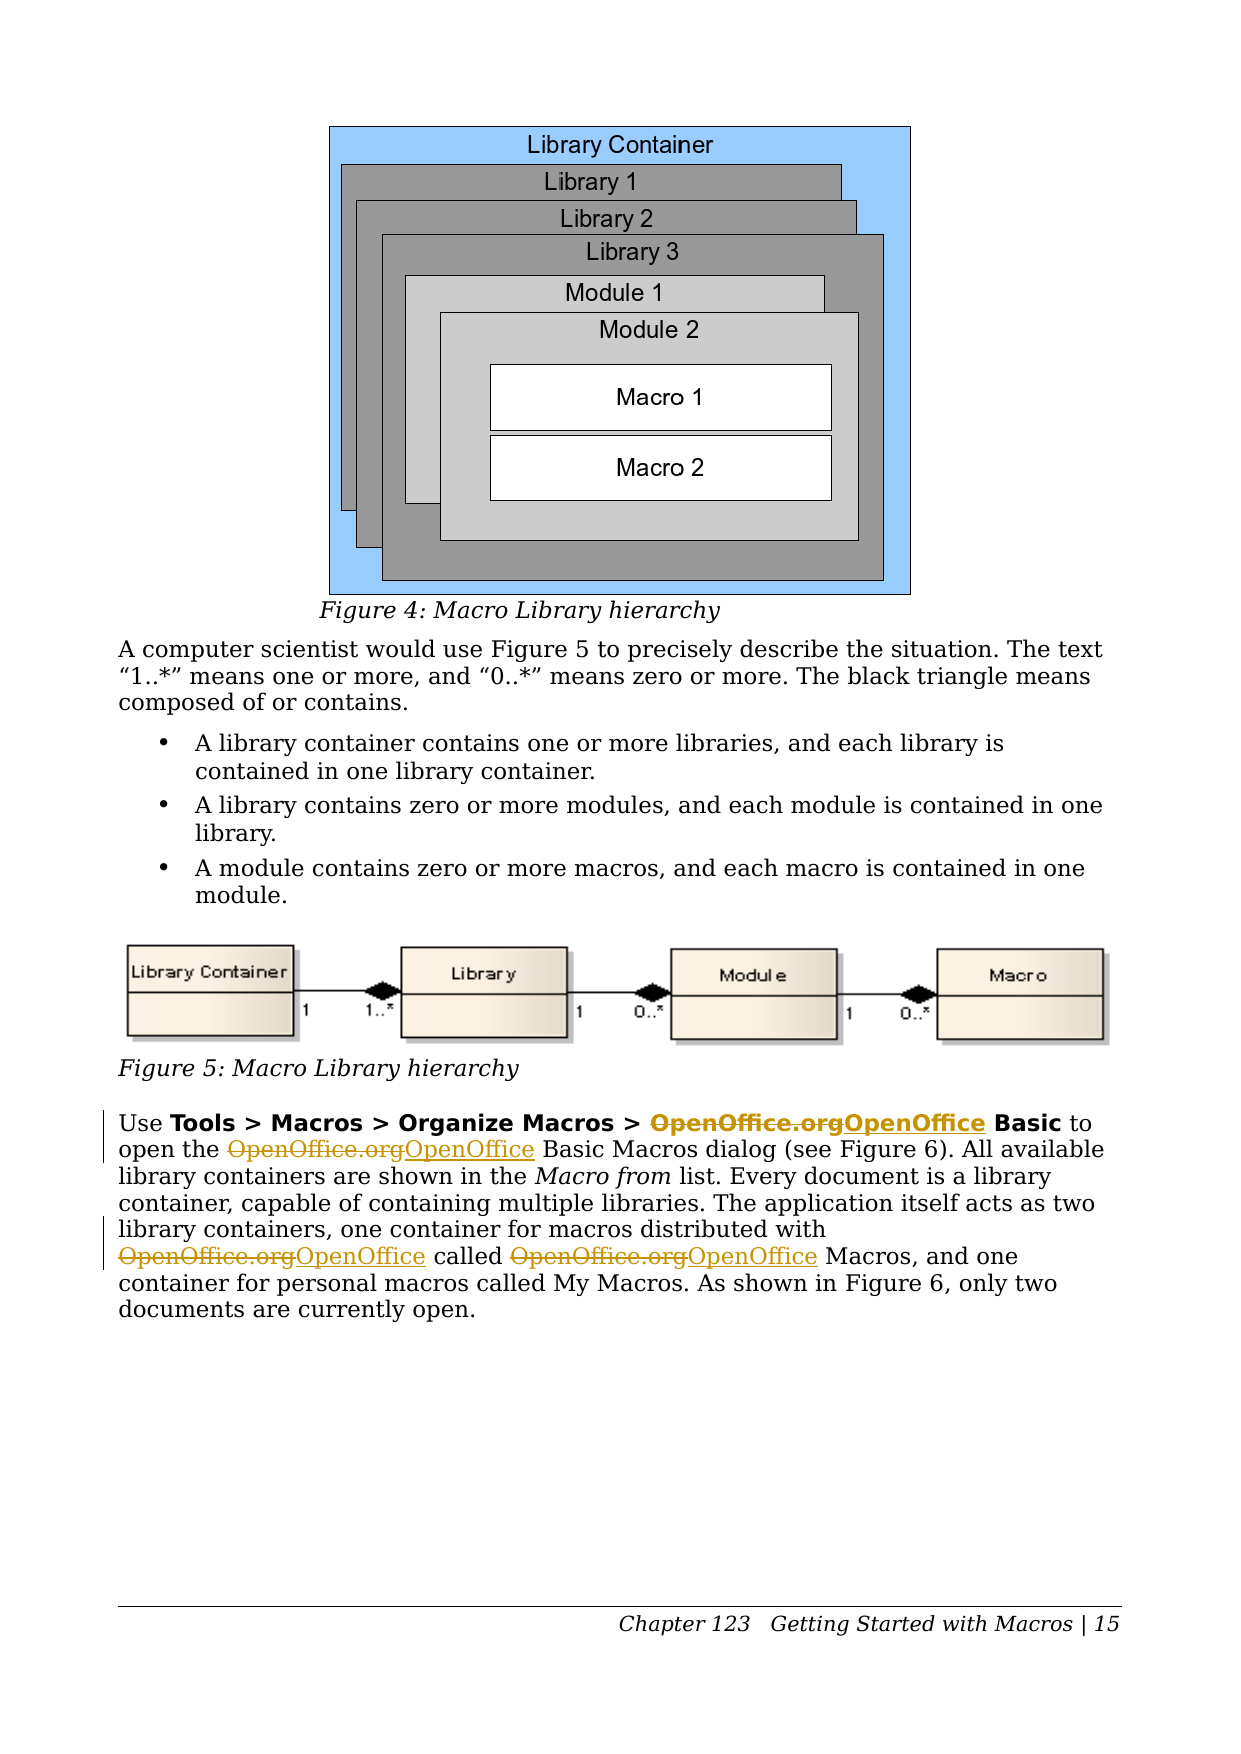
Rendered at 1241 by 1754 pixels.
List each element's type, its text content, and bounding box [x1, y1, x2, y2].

picture [118, 933, 1123, 1056]
picture [319, 118, 922, 597]
text A computer scientist would use Figure 5 to precisely describe the situation. The text “1..*” means one or more, and “0..*” means zero or more. The black triangle means composed of or contains. [118, 636, 1122, 716]
text Use Tools > Macros > Organize Macros > OpenOffice Basic to open the OpenOffice Basic Macros dialog (see Figure 6). All available library containers are shown in the Macro from list. Every document is a library container, capable of containing multiple libraries. The application itself acts as two library containers, one container for macros distributed with OpenOffice called OpenOffice Macros, and one container for personal macros called My Macros. As shown in Figure 6, only two documents are currently open. [118, 1110, 1122, 1323]
list A library contains zero or more modules, and each module is contained in one library. [156, 791, 1122, 847]
text Figure 5: Macro Library hierarchy [118, 1056, 1122, 1082]
list A module contains zero or more macros, and each macro is contained in one module. [156, 853, 1122, 909]
list A library container contains one or more libraries, and each library is contained in one library container. [156, 729, 1122, 784]
text Figure 4: Macro Library hierarchy [319, 597, 921, 624]
